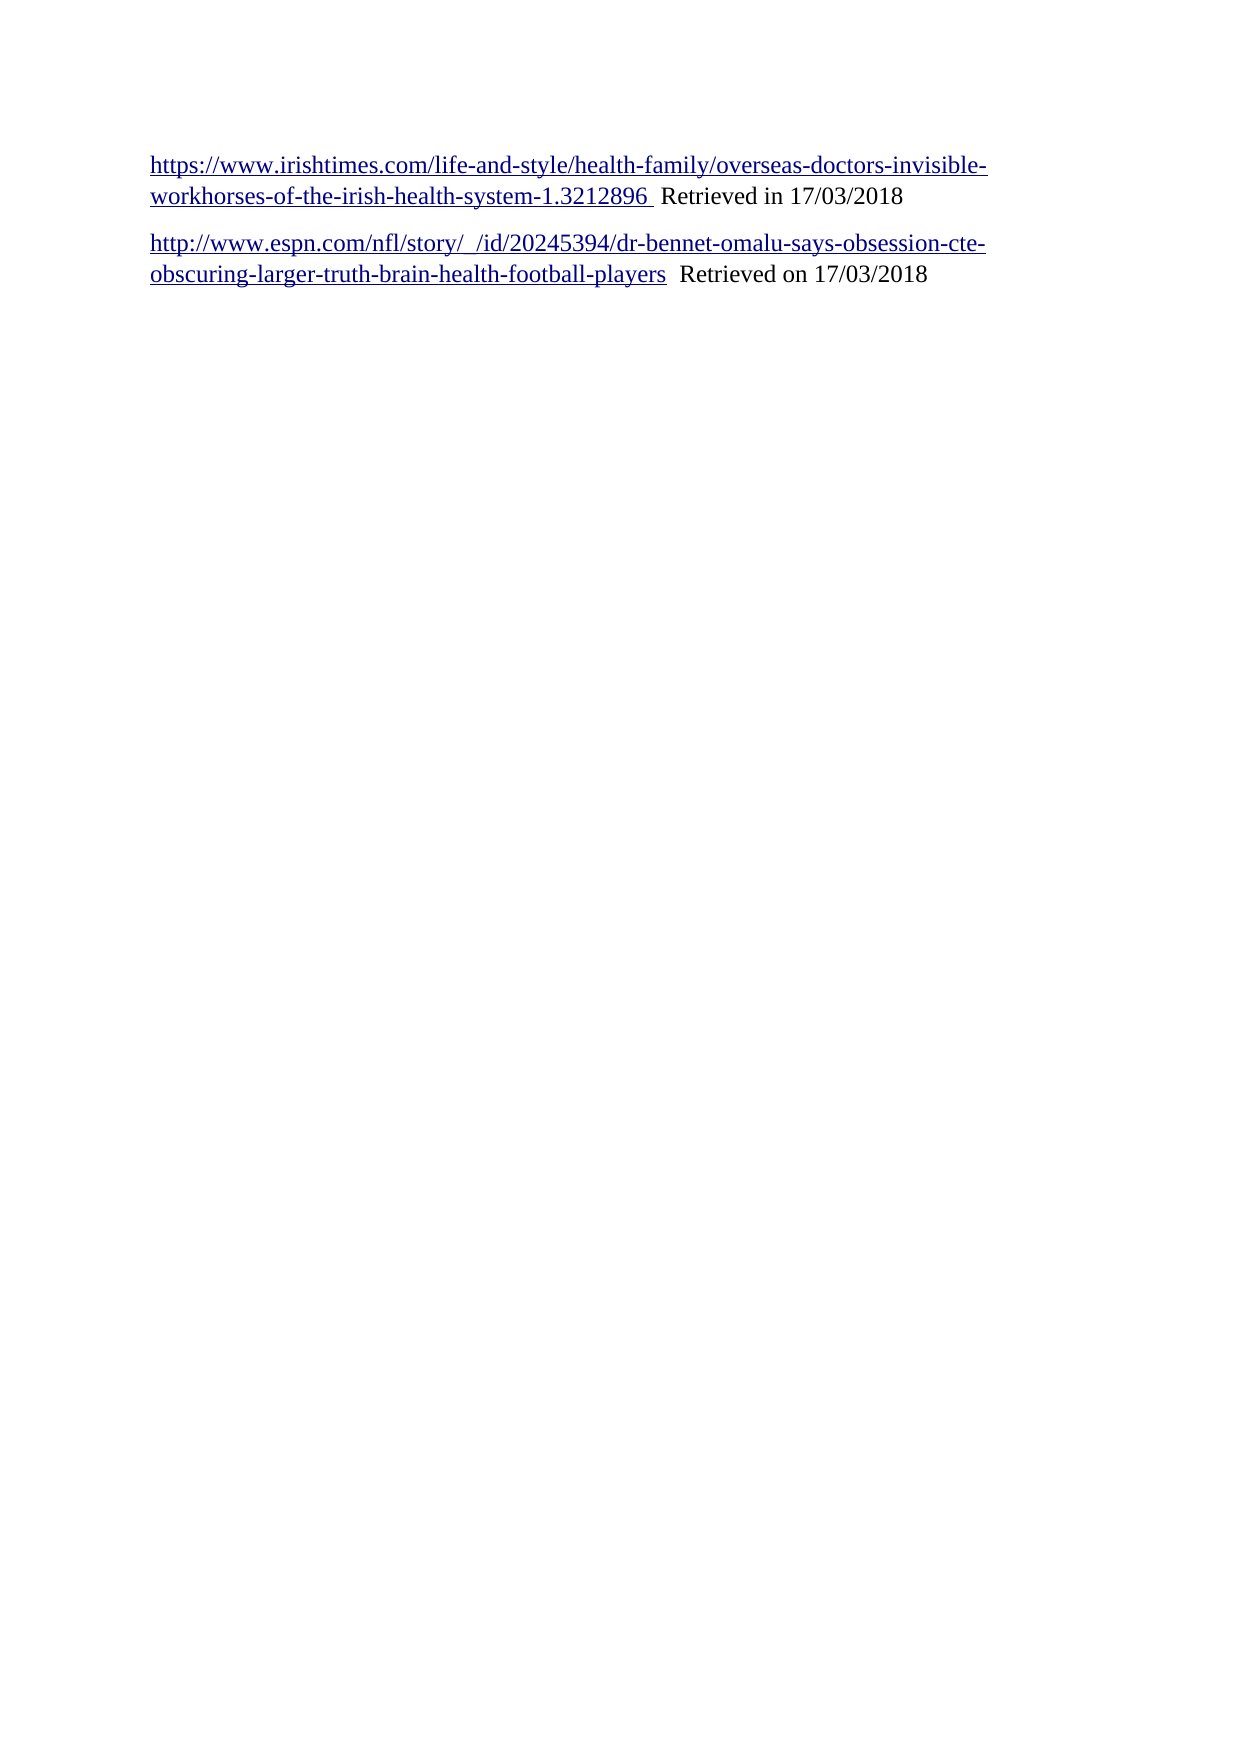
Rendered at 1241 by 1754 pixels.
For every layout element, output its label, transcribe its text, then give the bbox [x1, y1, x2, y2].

text https://www.irishtimes.com/life-and-style/health-family/overseas-doctors-invisible-workhorses-of-the-irish-health-system-1.3212896 Retrieved in 17/03/2018 [150, 150, 1090, 209]
text http://www.espn.com/nfl/story/_/id/20245394/dr-bennet-omalu-says-obsession-cte-obscuring-larger-truth-brain-health-football-players Retrieved on 17/03/2018 [150, 228, 1090, 288]
